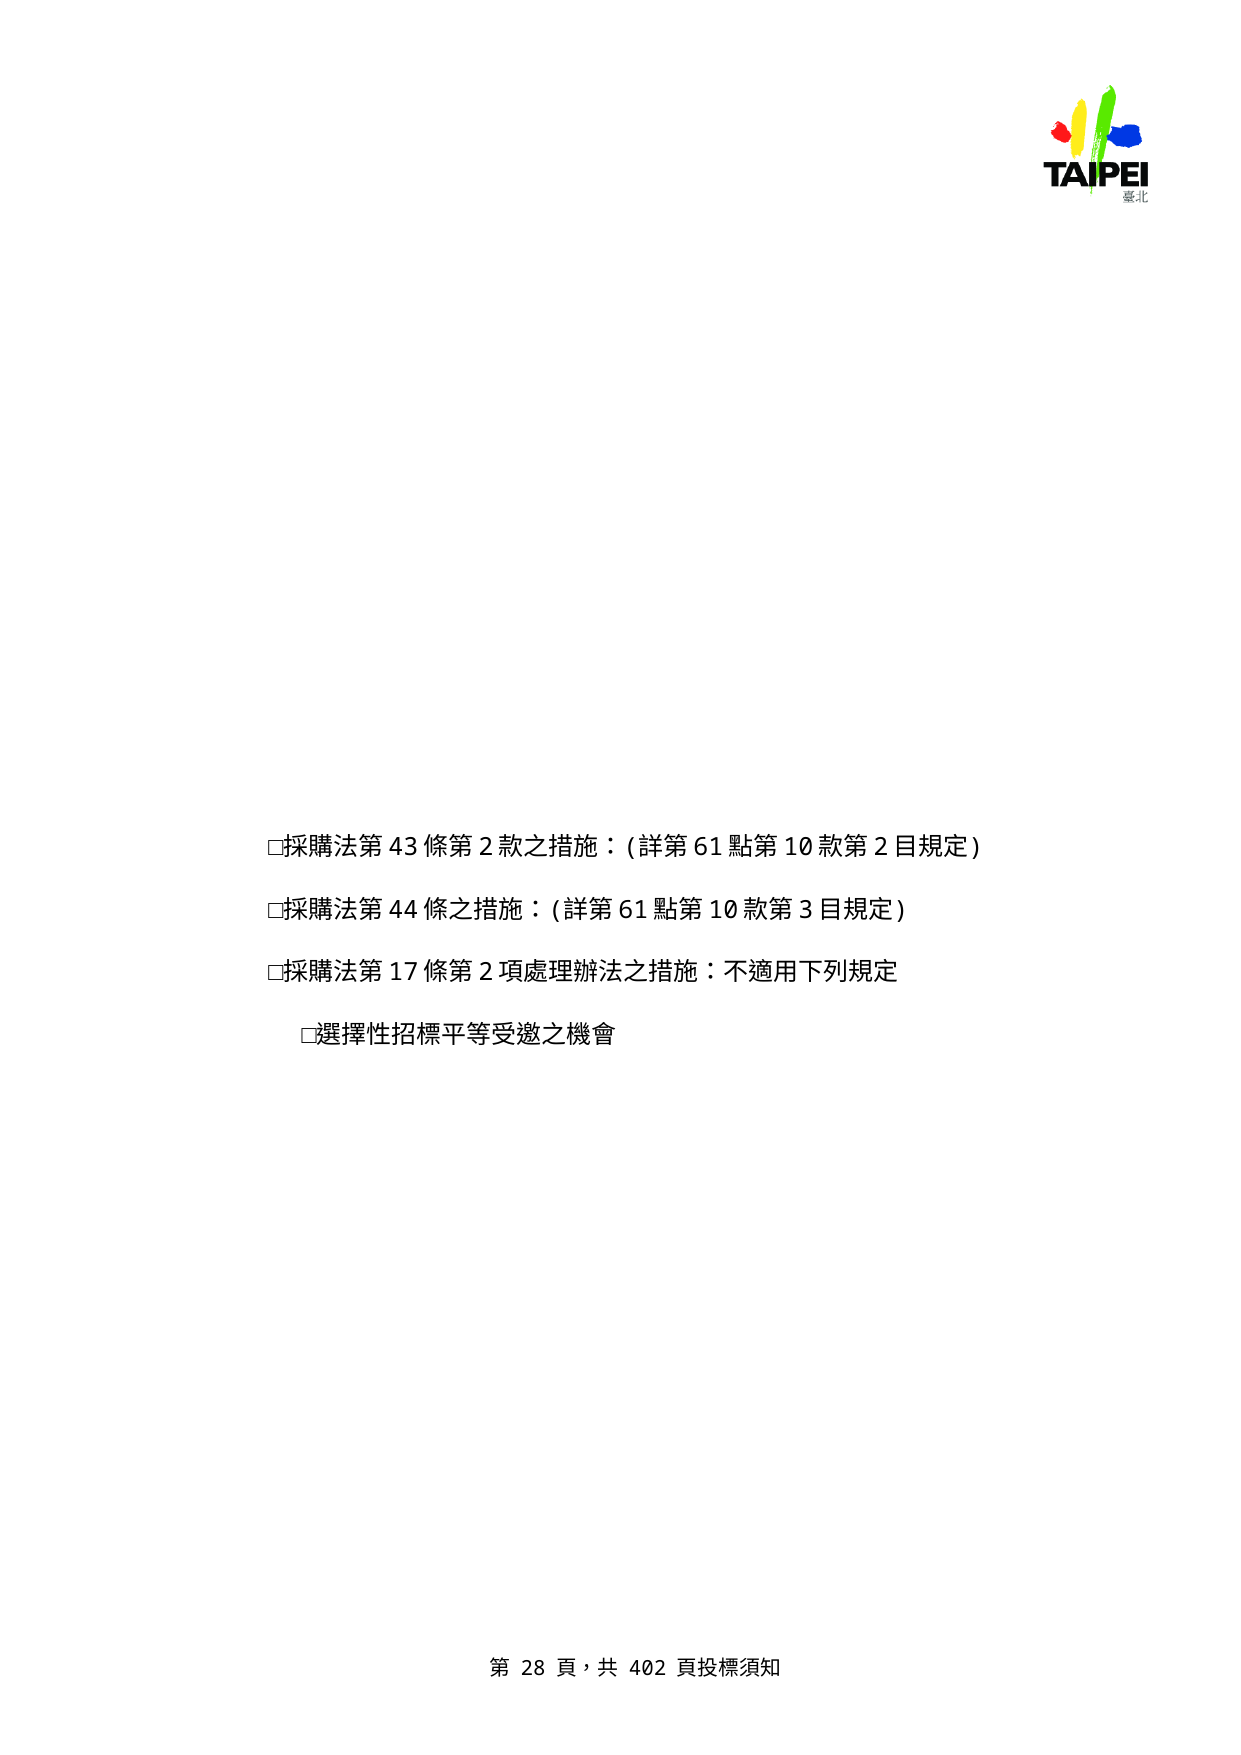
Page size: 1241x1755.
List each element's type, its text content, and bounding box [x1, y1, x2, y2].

text □採購法第17條第2項處理辦法之措施：不適用下列規定 [268, 928, 1152, 991]
text □採購法第44條之措施：(詳第61點第10款第3目規定) [268, 866, 1152, 928]
text □採購法第43條第2款之措施：(詳第61點第10款第2目規定) [268, 803, 1152, 866]
text □選擇性招標平等受邀之機會 [301, 991, 1152, 1053]
